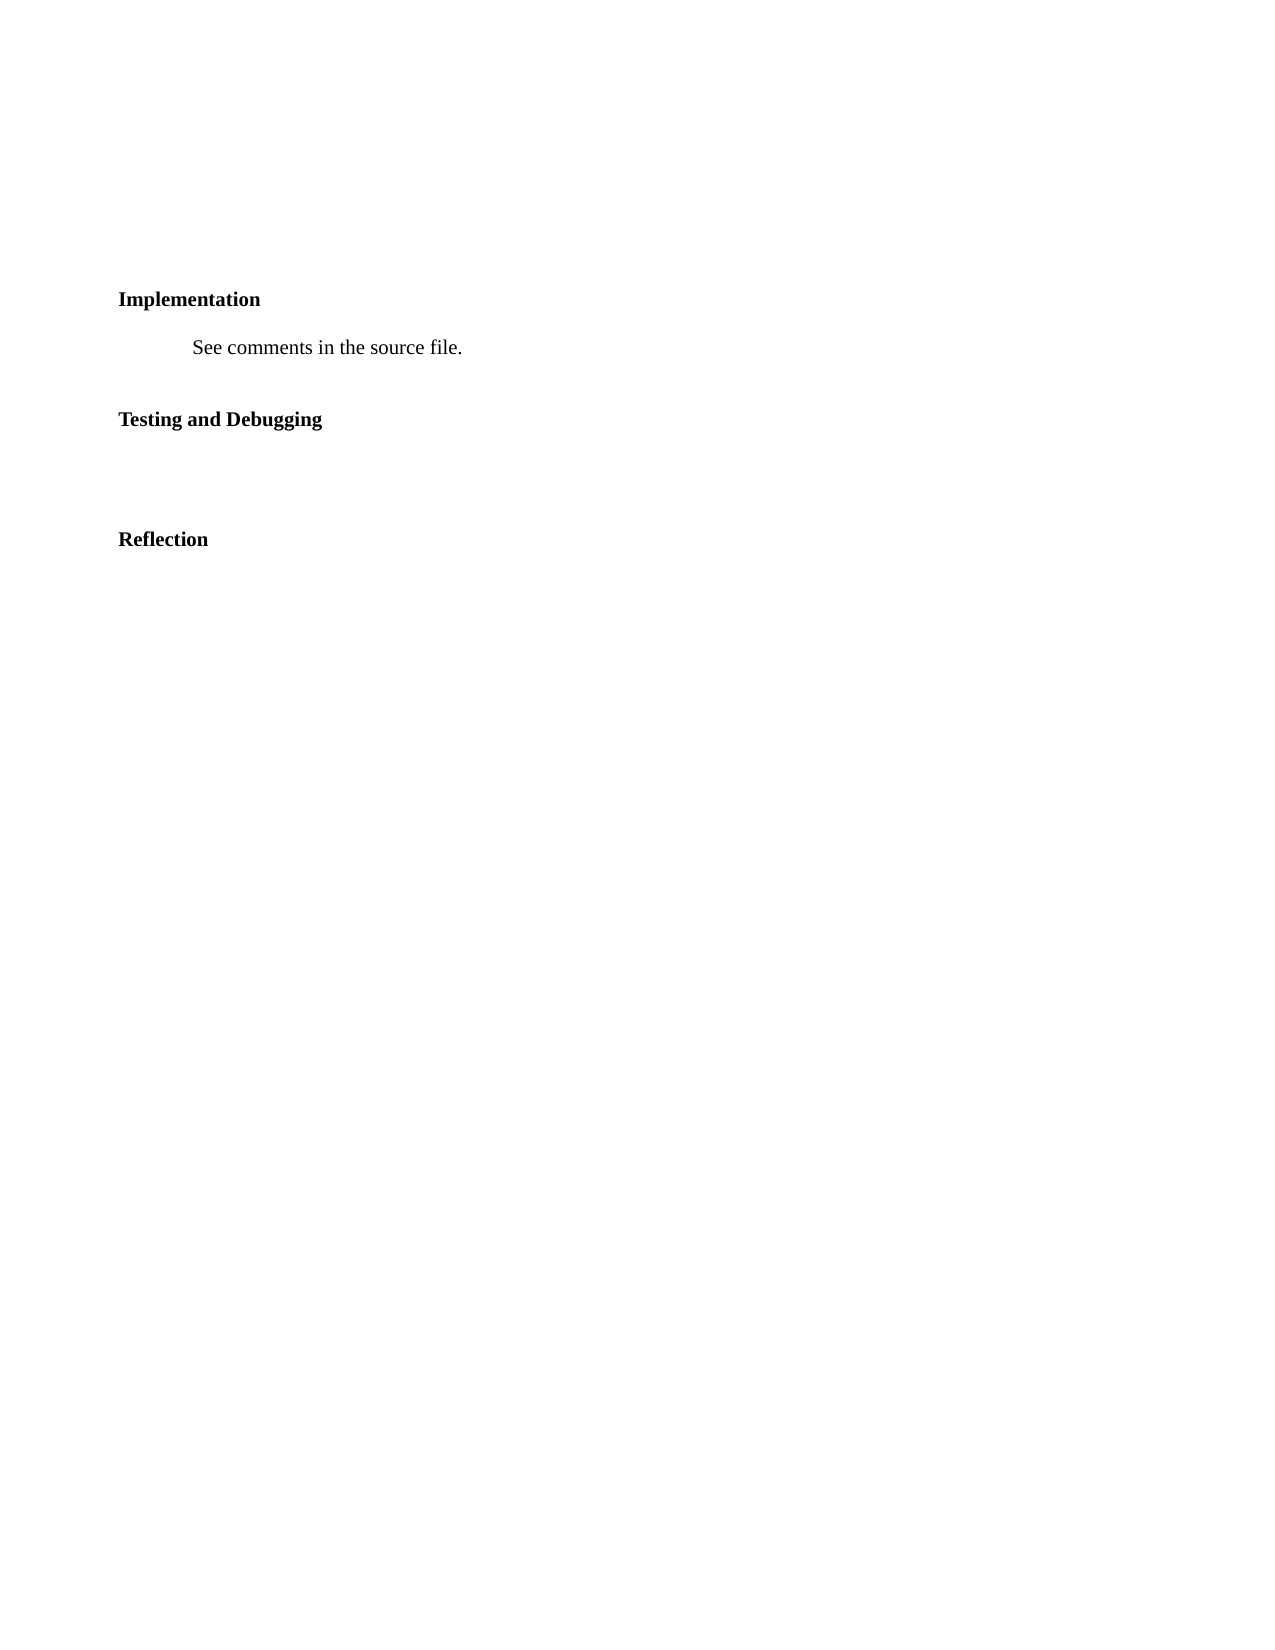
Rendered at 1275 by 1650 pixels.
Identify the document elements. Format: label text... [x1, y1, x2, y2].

text Testing and Debugging [118, 407, 1157, 431]
text See comments in the source file. [118, 335, 1157, 359]
text Implementation [118, 287, 1157, 311]
text Reflection [118, 527, 1157, 551]
